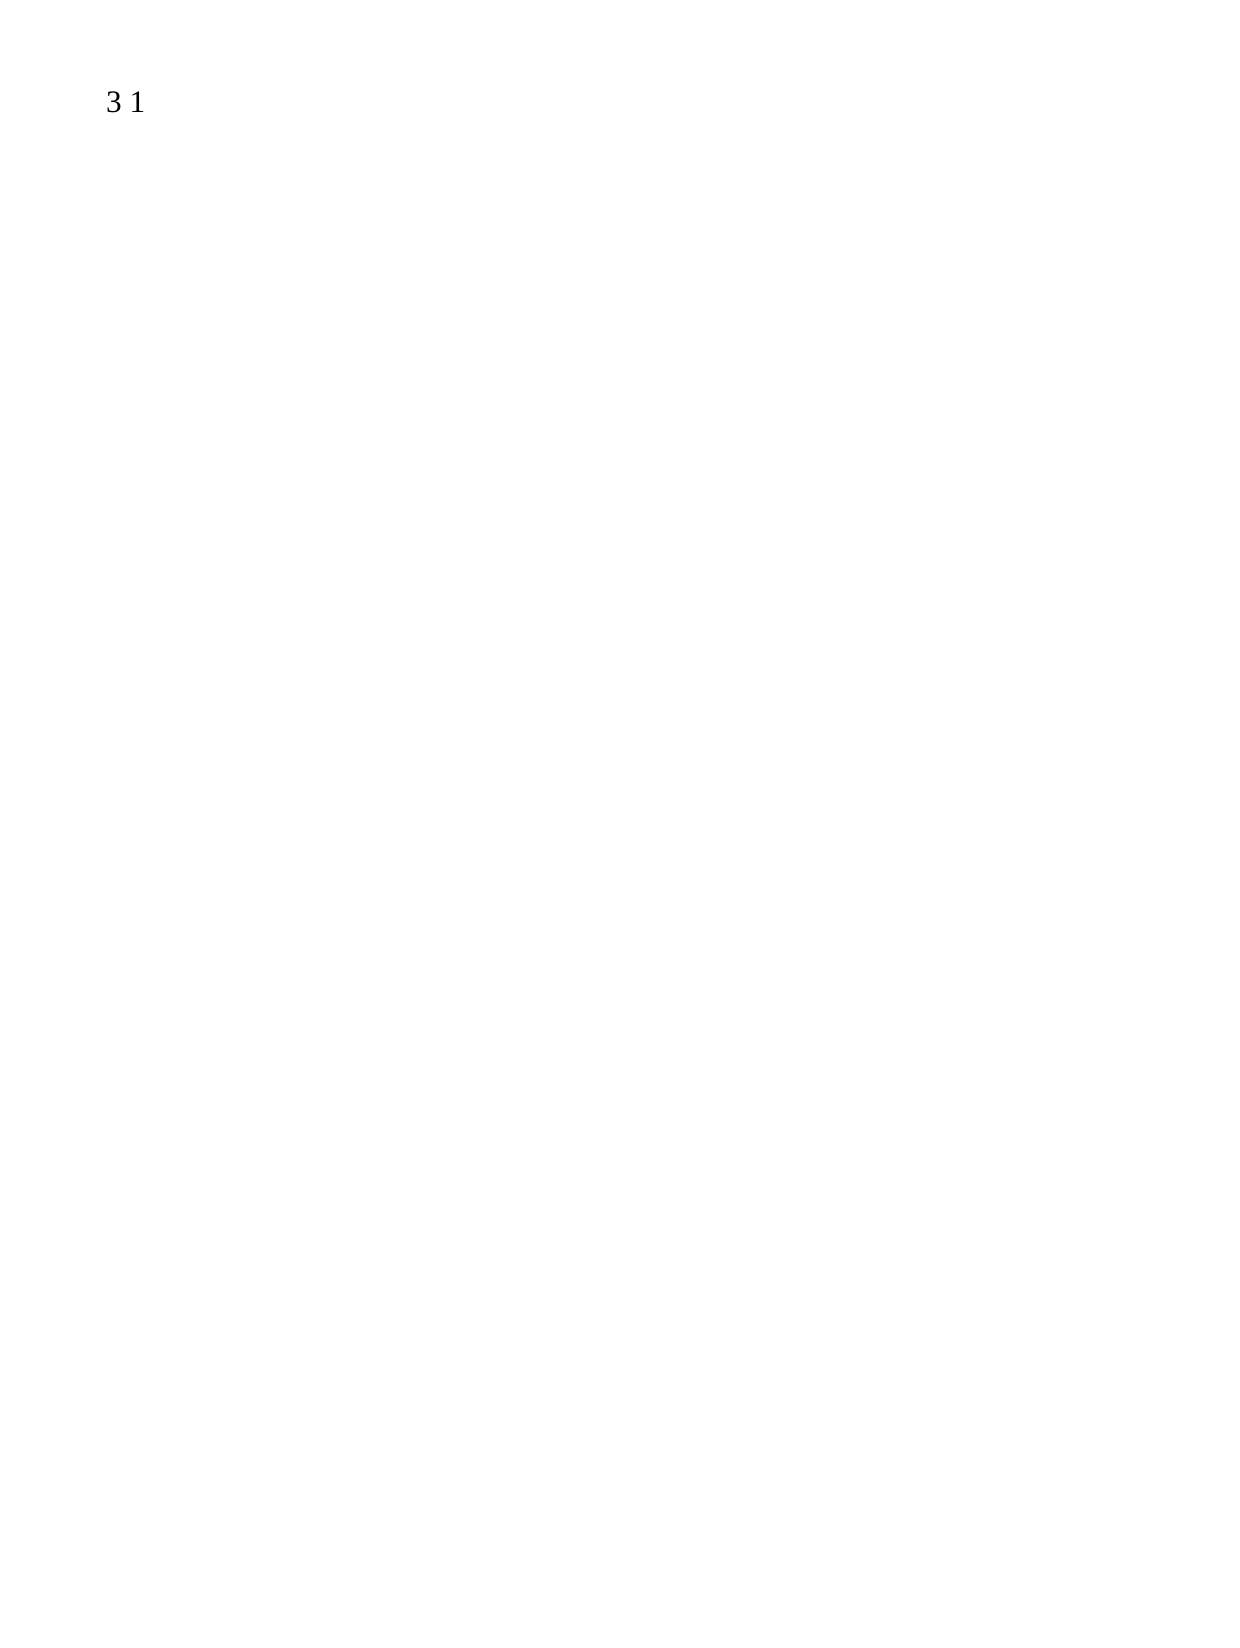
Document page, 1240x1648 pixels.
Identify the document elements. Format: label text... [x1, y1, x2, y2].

text 1 3 [106, 83, 189, 119]
